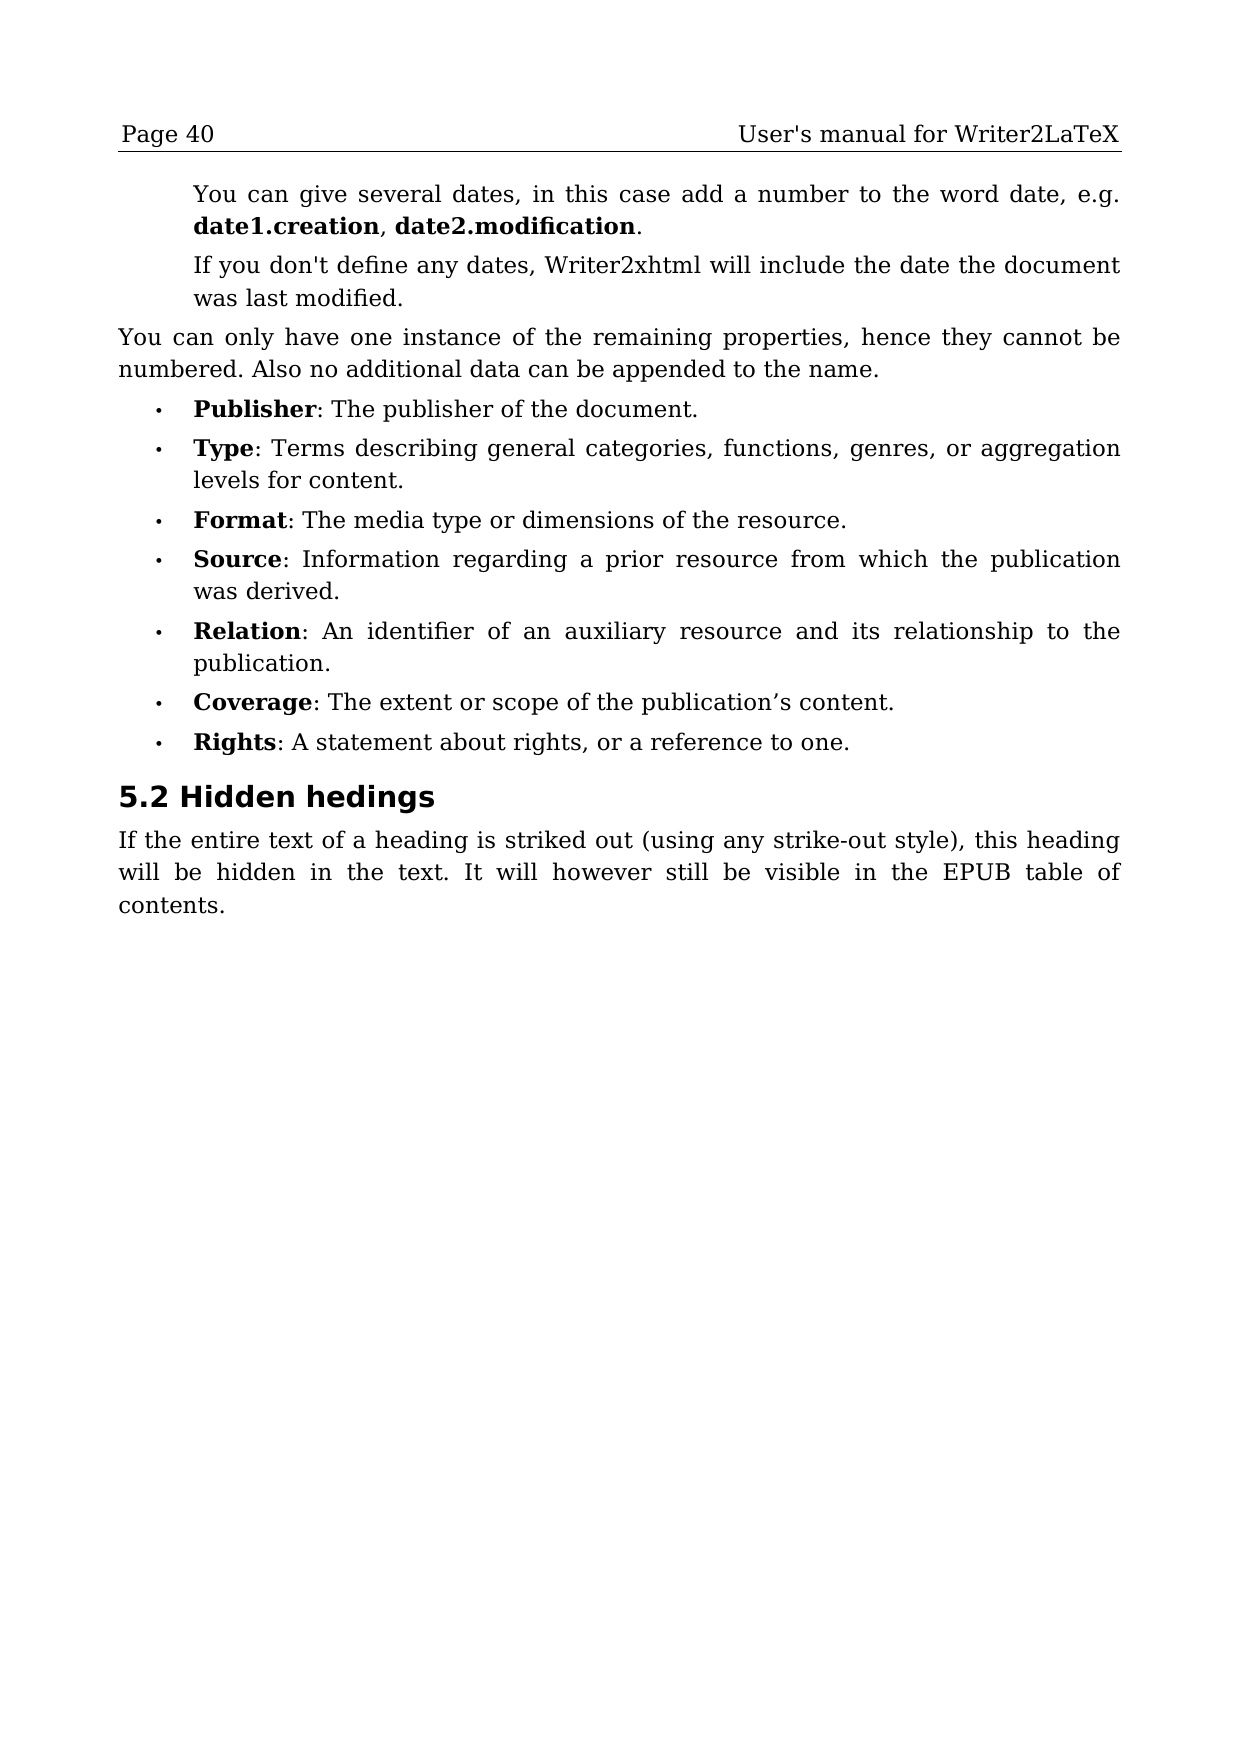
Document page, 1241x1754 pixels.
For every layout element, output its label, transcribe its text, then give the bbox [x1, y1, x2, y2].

list Relation: An identifier of an auxiliary resource and its relationship to the publication. [156, 618, 1122, 677]
list Publisher: The publisher of the document. [156, 396, 1122, 422]
text If the entire text of a heading is striked out (using any strike-out style), this heading will be hidden in the text. It will however still be visible in the EPUB table of contents. [118, 827, 1122, 919]
list You can give several dates, in this case add a number to the word date, e.g. date1.creation, date2.modification. [156, 181, 1122, 240]
list If you don't define any dates, Writer2xhtml will include the date the document was last modified. [156, 252, 1122, 311]
text You can only have one instance of the remaining properties, hence they cannot be numbered. Also no additional data can be appended to the name. [118, 324, 1122, 383]
list Format: The media type or dimensions of the resource. [156, 507, 1122, 533]
list Coverage: The extent or scope of the publication’s content. [156, 689, 1122, 716]
list Source: Information regarding a prior resource from which the publication was derived. [156, 546, 1122, 605]
list Rights: A statement about rights, or a reference to one. [156, 729, 1122, 756]
list Type: Terms describing general categories, functions, genres, or aggregation levels for content. [156, 435, 1122, 494]
subtitle Hidden hedings [118, 781, 1122, 814]
